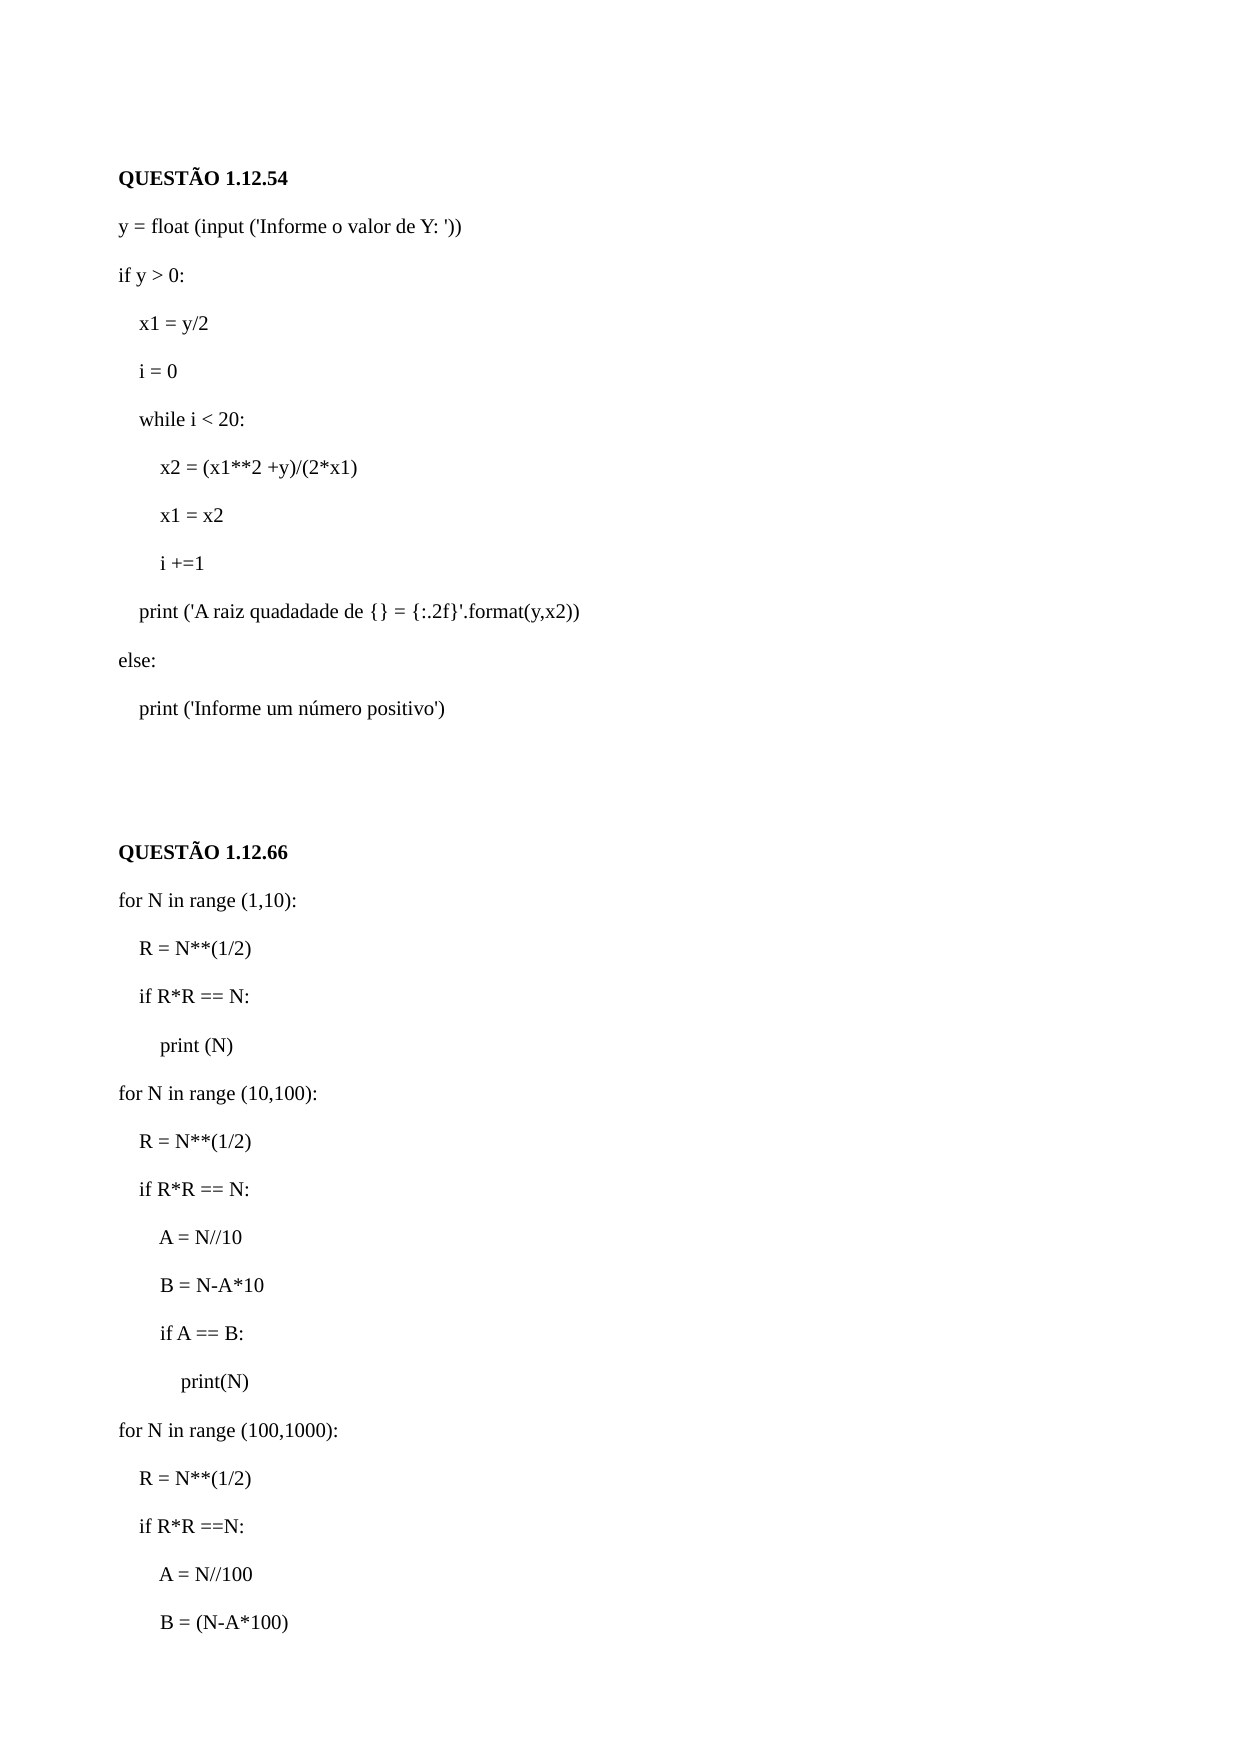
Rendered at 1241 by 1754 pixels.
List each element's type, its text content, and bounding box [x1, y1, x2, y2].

text for N in range (1,10): R = N**(1/2) if R*R == N: print (N) for N in range (10,100): R = N**(1/2) if R*R == N: A = N//10 B = N-A*10 if A == B: print(N) for N in range (100,1000): R = N**(1/2) if R*R ==N: A = N//100 B = (N-A*100) [118, 888, 1122, 1634]
text y = float (input ('Informe o valor de Y: ')) if y > 0: x1 = y/2 i = 0 while i < 20: x2 = (x1**2 +y)/(2*x1) x1 = x2 i +=1 print ('A raiz quadadade de {} = {:.2f}'.format(y,x2)) else: print ('Informe um número positivo') [118, 214, 1122, 720]
text QUESTÃO 1.12.66 [118, 792, 1122, 864]
text QUESTÃO 1.12.54 [118, 166, 1122, 190]
